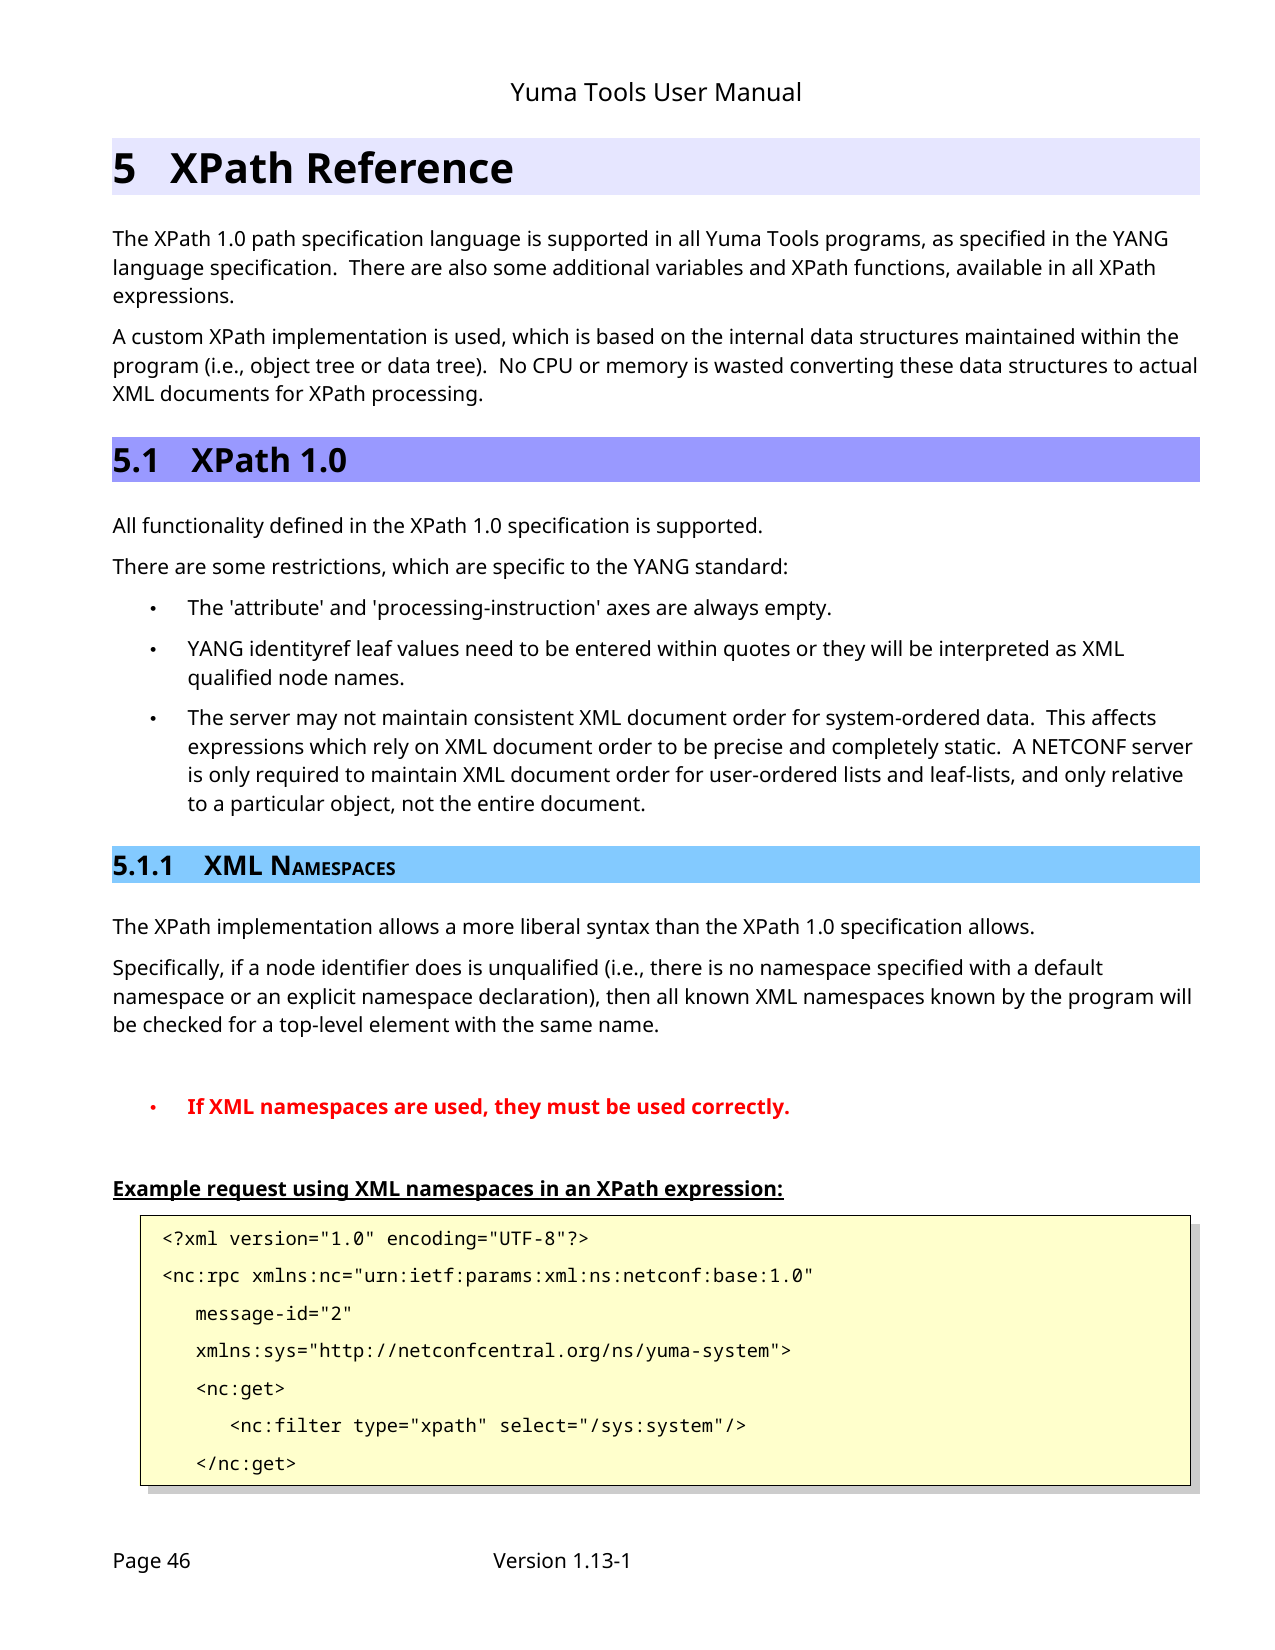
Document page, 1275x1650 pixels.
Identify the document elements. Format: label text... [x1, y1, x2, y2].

text Specifically, if a node identifier does is unqualified (i.e., there is no namespace specified with a default namespace or an explicit namespace declaration), then all known XML namespaces known by the program will be checked for a top-level element with the same name. [112, 953, 1200, 1039]
list The 'attribute' and 'processing-instruction' axes are always empty. [150, 593, 1200, 622]
text A custom XPath implementation is used, which is based on the internal data structures maintained within the program (i.e., object tree or data tree). No CPU or memory is wasted converting these data structures to actual XML documents for XPath processing. [112, 322, 1200, 408]
text <nc:get> [141, 1365, 1190, 1401]
text There are some restrictions, which are specific to the YANG standard: [112, 552, 1200, 581]
list The server may not maintain consistent XML document order for system-ordered data. This affects expressions which rely on XML document order to be precise and completely static. A NETCONF server is only required to maintain XML document order for user-ordered lists and leaf-lists, and only relative to a particular object, not the entire document. [150, 703, 1200, 817]
text xmlns:sys="http://netconfcentral.org/ns/yuma-system"> [141, 1327, 1190, 1363]
text message-id="2" [141, 1290, 1190, 1326]
text The XPath 1.0 path specification language is supported in all Yuma Tools programs, as specified in the YANG language specification. There are also some additional variables and XPath functions, available in all XPath expressions. [112, 224, 1200, 310]
subtitle XPath 1.0 [112, 437, 1200, 482]
subtitle XML Namespaces [112, 846, 1200, 883]
subtitle XPath Reference [112, 138, 1200, 195]
text <?xml version="1.0" encoding="UTF-8"?> [141, 1216, 1190, 1251]
text Example request using XML namespaces in an XPath expression: [112, 1174, 1200, 1202]
text <nc:rpc xmlns:nc="urn:ietf:params:xml:ns:netconf:base:1.0" [141, 1252, 1190, 1288]
text </nc:get> [141, 1440, 1190, 1485]
list If XML namespaces are used, they must be used correctly. [150, 1092, 1200, 1121]
list YANG identityref leaf values need to be entered within quotes or they will be interpreted as XML qualified node names. [150, 634, 1200, 691]
text All functionality defined in the XPath 1.0 specification is supported. [112, 511, 1200, 540]
text <nc:filter type="xpath" select="/sys:system"/> [141, 1402, 1190, 1438]
text The XPath implementation allows a more liberal syntax than the XPath 1.0 specification allows. [112, 912, 1200, 941]
